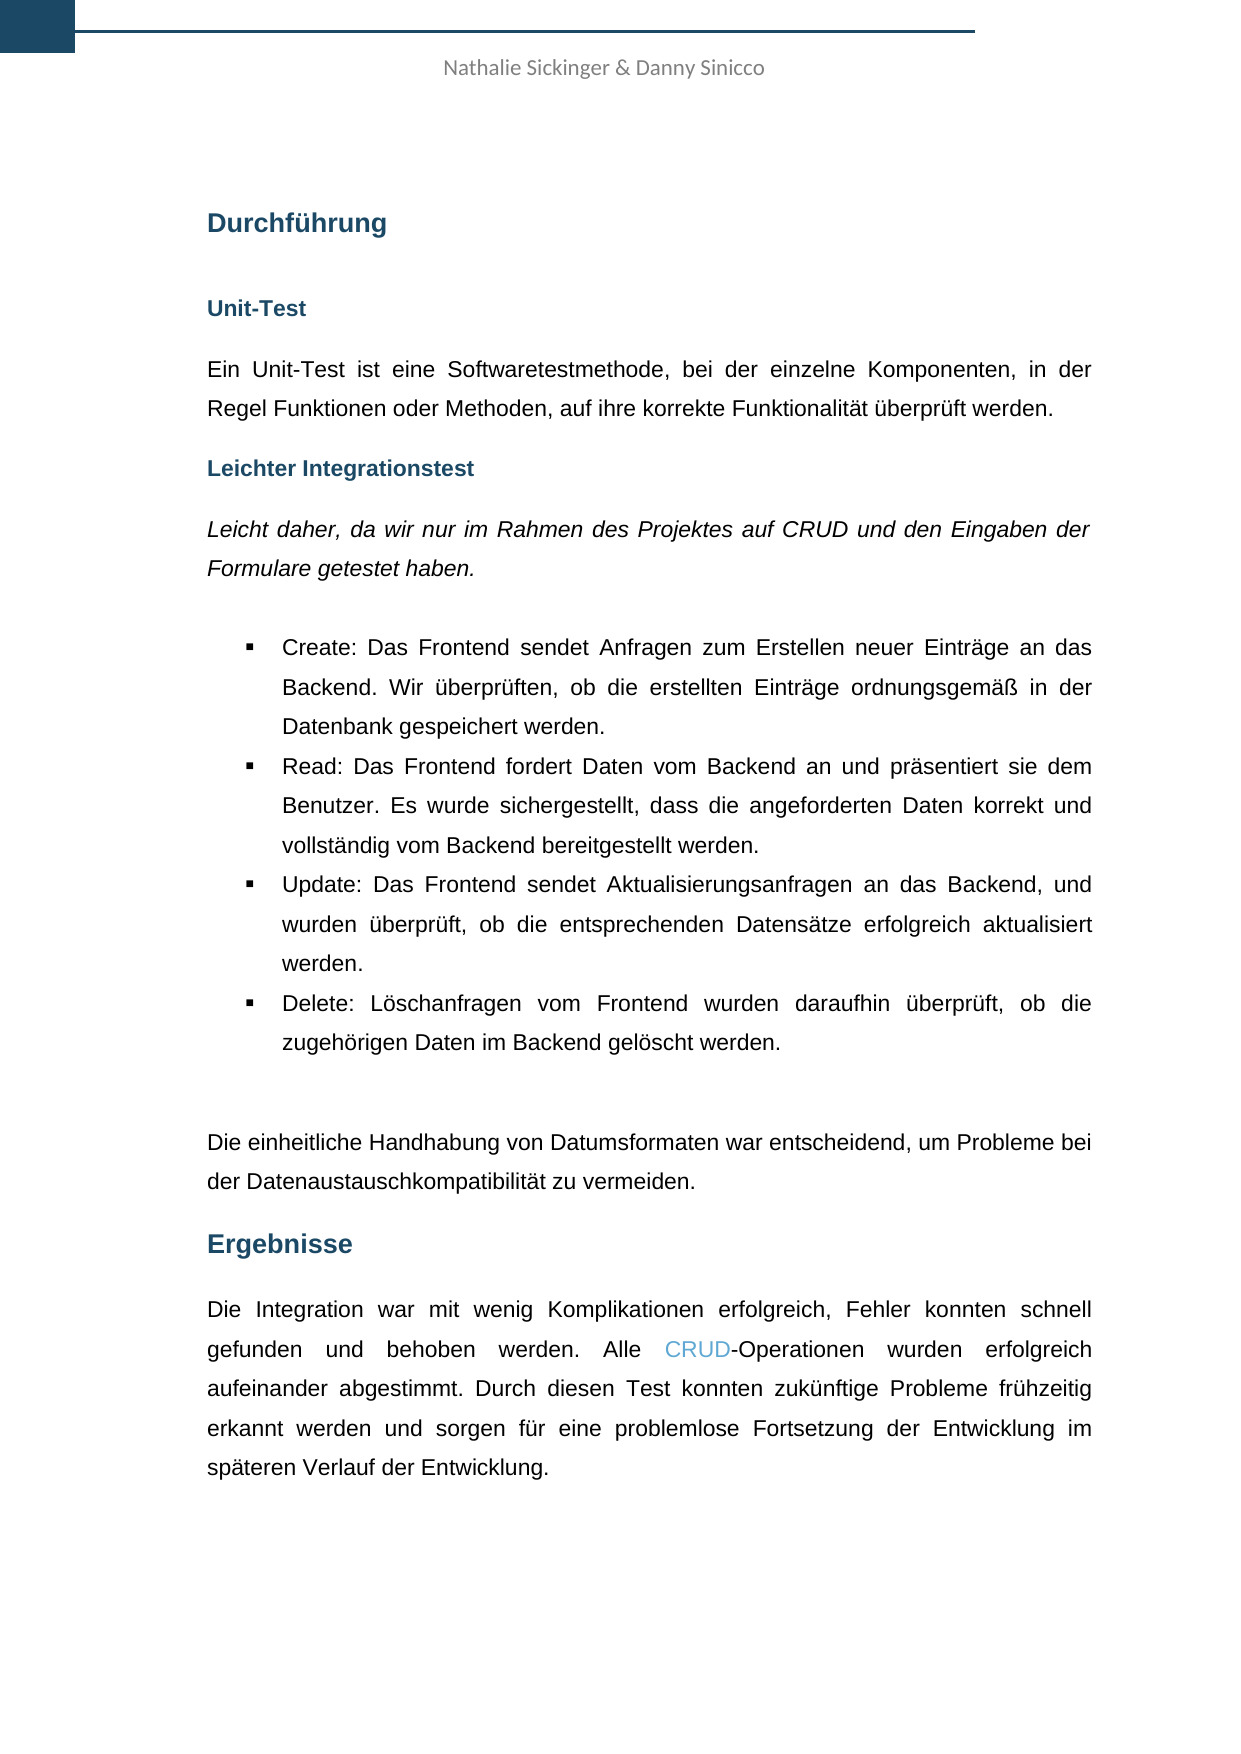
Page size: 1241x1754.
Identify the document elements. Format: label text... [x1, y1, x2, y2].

text Leicht daher, da wir nur im Rahmen des Projektes auf CRUD und den Eingaben der Formulare getestet haben. [207, 516, 1092, 582]
text Ein Unit-Test ist eine Softwaretestmethode, bei der einzelne Komponenten, in der Regel Funktionen oder Methoden, auf ihre korrekte Funktionalität überprüft werden. [207, 356, 1092, 421]
text Die einheitliche Handhabung von Datumsformaten war entscheidend, um Probleme bei der Datenaustauschkompatibilität zu vermeiden. [207, 1129, 1092, 1194]
list Create: Das Frontend sendet Anfragen zum Erstellen neuer Einträge an das Backend. Wir überprüften, ob die erstellten Einträge ordnungsgemäß in der Datenbank gespeichert werden. [244, 634, 1092, 739]
subtitle Ergebnisse [207, 1228, 1092, 1260]
list Read: Das Frontend fordert Daten vom Backend an und präsentiert sie dem Benutzer. Es wurde sichergestellt, dass die angeforderten Daten korrekt und vollständig vom Backend bereitgestellt werden. [244, 753, 1092, 858]
list Update: Das Frontend sendet Aktualisierungsanfragen an das Backend, und wurden überprüft, ob die entsprechenden Datensätze erfolgreich aktualisiert werden. [244, 871, 1092, 976]
subtitle Leichter Integrationstest [207, 455, 1092, 482]
subtitle Durchführung [207, 207, 1092, 238]
subtitle Unit-Test [207, 295, 1092, 322]
list Delete: Löschanfragen vom Frontend wurden daraufhin überprüft, ob die zugehörigen Daten im Backend gelöscht werden. [244, 989, 1092, 1055]
text Die Integration war mit wenig Komplikationen erfolgreich, Fehler konnten schnell gefunden und behoben werden. Alle CRUD-Operationen wurden erfolgreich aufeinander abgestimmt. Durch diesen Test konnten zukünftige Probleme frühzeitig erkannt werden und sorgen für eine problemlose Fortsetzung der Entwicklung im späteren Verlauf der Entwicklung. [207, 1296, 1092, 1481]
